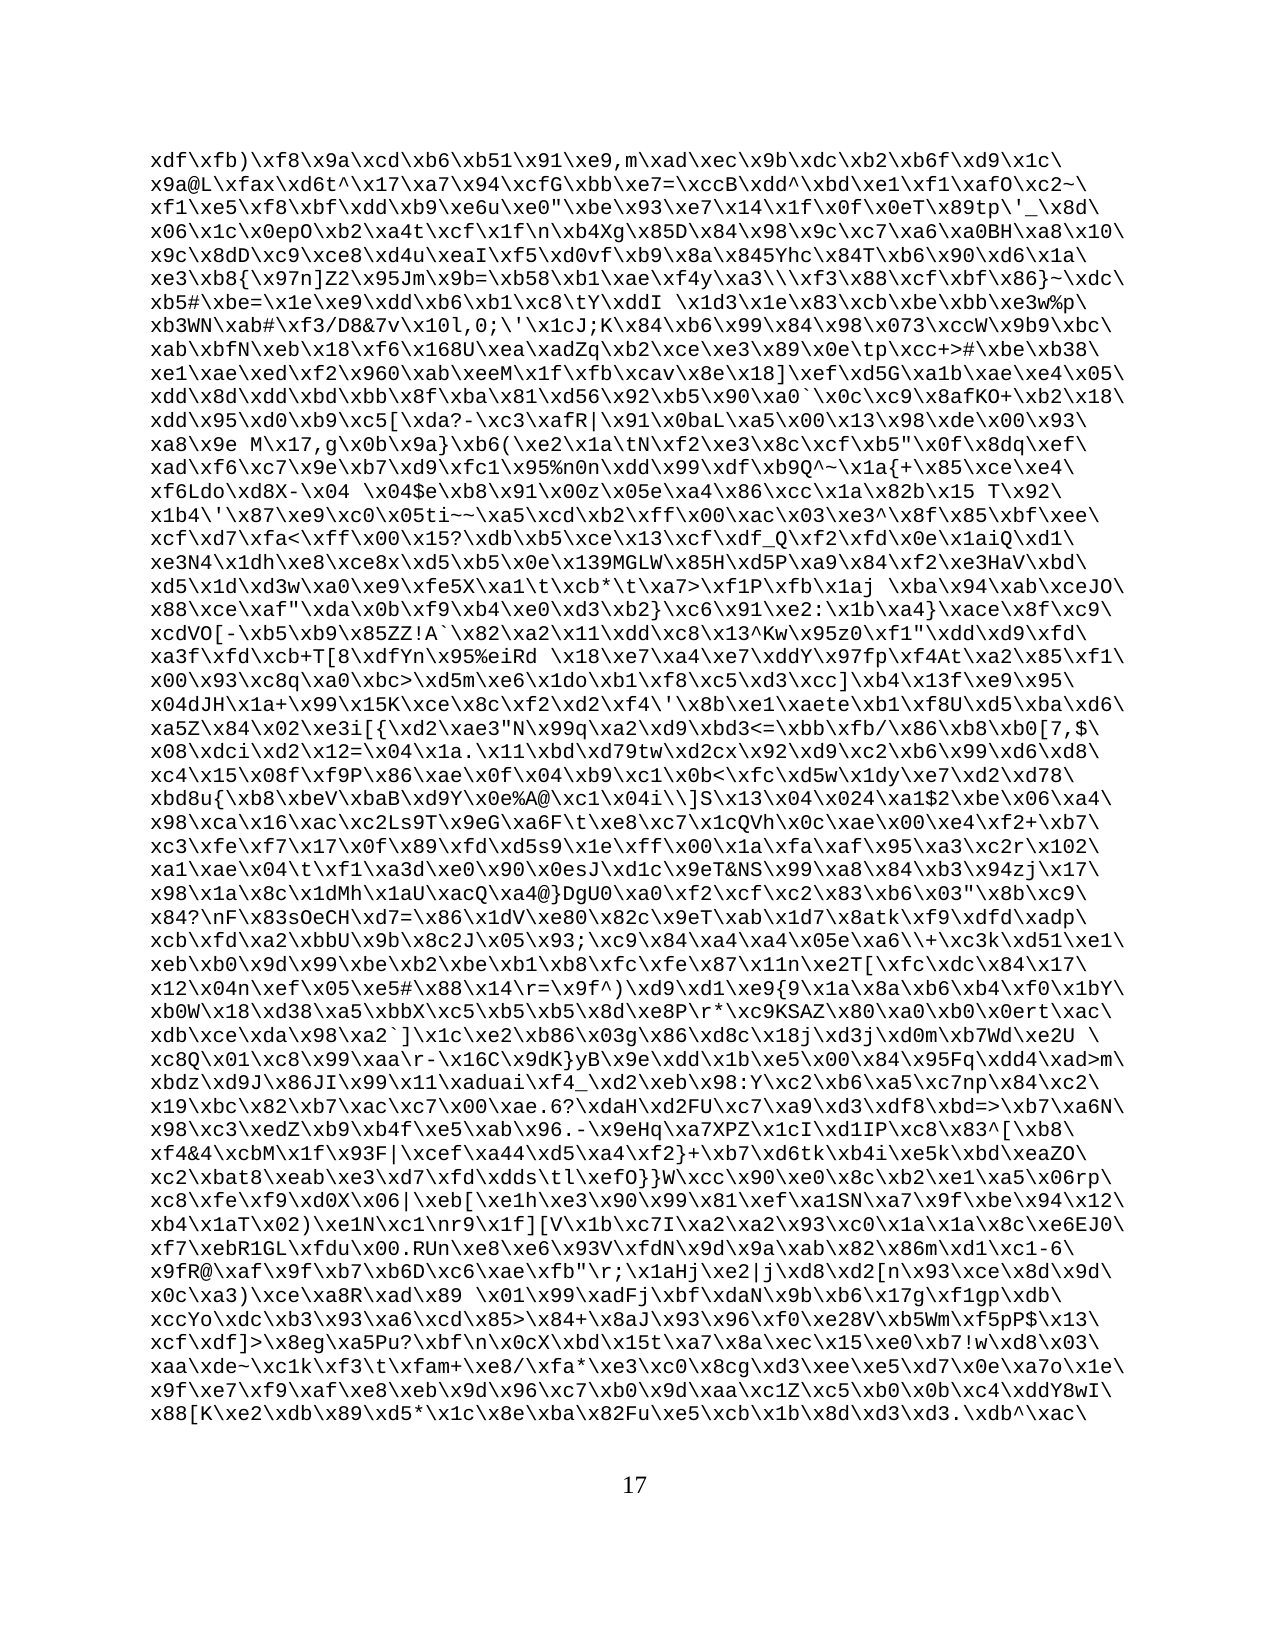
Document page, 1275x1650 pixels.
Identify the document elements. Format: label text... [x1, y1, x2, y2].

text xdf\xfb)\xf8\x9a\xcd\xb6\xb51\x91\xe9,m\xad\xec\x9b\xdc\xb2\xb6f\xd9\x1c\x9a@L\xfax\xd6t^\x17\xa7\x94\xcfG\xbb\xe7=\xccB\xdd^\xbd\xe1\xf1\xafO\xc2~\xf1\xe5\xf8\xbf\xdd\xb9\xe6u\xe0"\xbe\x93\xe7\x14\x1f\x0f\x0eT\x89tp\'_\x8d\x06\x1c\x0epO\xb2\xa4t\xcf\x1f\n\xb4Xg\x85D\x84\x98\x9c\xc7\xa6\xa0BH\xa8\x10\x9c\x8dD\xc9\xce8\xd4u\xeaI\xf5\xd0vf\xb9\x8a\x845Yhc\x84T\xb6\x90\xd6\x1a\xe3\xb8{\x97n]Z2\x95Jm\x9b=\xb58\xb1\xae\xf4y\xa3\\\xf3\x88\xcf\xbf\x86}~\xdc\xb5#\xbe=\x1e\xe9\xdd\xb6\xb1\xc8\tY\xddI \x1d3\x1e\x83\xcb\xbe\xbb\xe3w%p\xb3WN\xab#\xf3/D8&7v\x10l,0;\'\x1cJ;K\x84\xb6\x99\x84\x98\x073\xccW\x9b9\xbc\xab\xbfN\xeb\x18\xf6\x168U\xea\xadZq\xb2\xce\xe3\x89\x0e\tp\xcc+>#\xbe\xb38\xe1\xae\xed\xf2\x960\xab\xeeM\x1f\xfb\xcav\x8e\x18]\xef\xd5G\xa1b\xae\xe4\x05\xdd\x8d\xdd\xbd\xbb\x8f\xba\x81\xd56\x92\xb5\x90\xa0`\x0c\xc9\x8afKO+\xb2\x18\xdd\x95\xd0\xb9\xc5[\xda?-\xc3\xafR|\x91\x0baL\xa5\x00\x13\x98\xde\x00\x93\xa8\x9e M\x17,g\x0b\x9a}\xb6(\xe2\x1a\tN\xf2\xe3\x8c\xcf\xb5"\x0f\x8dq\xef\xad\xf6\xc7\x9e\xb7\xd9\xfc1\x95%n0n\xdd\x99\xdf\xb9Q^~\x1a{+\x85\xce\xe4\xf6Ldo\xd8X-\x04 \x04$e\xb8\x91\x00z\x05e\xa4\x86\xcc\x1a\x82b\x15 T\x92\x1b4\'\x87\xe9\xc0\x05ti~~\xa5\xcd\xb2\xff\x00\xac\x03\xe3^\x8f\x85\xbf\xee\xcf\xd7\xfa<\xff\x00\x15?\xdb\xb5\xce\x13\xcf\xdf_Q\xf2\xfd\x0e\x1aiQ\xd1\xe3N4\x1dh\xe8\xce8x\xd5\xb5\x0e\x139MGLW\x85H\xd5P\xa9\x84\xf2\xe3HaV\xbd\xd5\x1d\xd3w\xa0\xe9\xfe5X\xa1\t\xcb*\t\xa7>\xf1P\xfb\x1aj \xba\x94\xab\xceJO\x88\xce\xaf"\xda\x0b\xf9\xb4\xe0\xd3\xb2}\xc6\x91\xe2:\x1b\xa4}\xace\x8f\xc9\xcdVO[-\xb5\xb9\x85ZZ!A`\x82\xa2\x11\xdd\xc8\x13^Kw\x95z0\xf1"\xdd\xd9\xfd\xa3f\xfd\xcb+T[8\xdfYn\x95%eiRd \x18\xe7\xa4\xe7\xddY\x97fp\xf4At\xa2\x85\xf1\x00\x93\xc8q\xa0\xbc>\xd5m\xe6\x1do\xb1\xf8\xc5\xd3\xcc]\xb4\x13f\xe9\x95\x04dJH\x1a+\x99\x15K\xce\x8c\xf2\xd2\xf4\'\x8b\xe1\xaete\xb1\xf8U\xd5\xba\xd6\xa5Z\x84\x02\xe3i[{\xd2\xae3"N\x99q\xa2\xd9\xbd3<=\xbb\xfb/\x86\xb8\xb0[7,$\x08\xdci\xd2\x12=\x04\x1a.\x11\xbd\xd79tw\xd2cx\x92\xd9\xc2\xb6\x99\xd6\xd8\xc4\x15\x08f\xf9P\x86\xae\x0f\x04\xb9\xc1\x0b<\xfc\xd5w\x1dy\xe7\xd2\xd78\xbd8u{\xb8\xbeV\xbaB\xd9Y\x0e%A@\xc1\x04i\\]S\x13\x04\x024\xa1$2\xbe\x06\xa4\x98\xca\x16\xac\xc2Ls9T\x9eG\xa6F\t\xe8\xc7\x1cQVh\x0c\xae\x00\xe4\xf2+\xb7\xc3\xfe\xf7\x17\x0f\x89\xfd\xd5s9\x1e\xff\x00\x1a\xfa\xaf\x95\xa3\xc2r\x102\xa1\xae\x04\t\xf1\xa3d\xe0\x90\x0esJ\xd1c\x9eT&NS\x99\xa8\x84\xb3\x94zj\x17\x98\x1a\x8c\x1dMh\x1aU\xacQ\xa4@}DgU0\xa0\xf2\xcf\xc2\x83\xb6\x03"\x8b\xc9\x84?\nF\x83sOeCH\xd7=\x86\x1dV\xe80\x82c\x9eT\xab\x1d7\x8atk\xf9\xdfd\xadp\xcb\xfd\xa2\xbbU\x9b\x8c2J\x05\x93;\xc9\x84\xa4\xa4\x05e\xa6\\+\xc3k\xd51\xe1\xeb\xb0\x9d\x99\xbe\xb2\xbe\xb1\xb8\xfc\xfe\x87\x11n\xe2T[\xfc\xdc\x84\x17\x12\x04n\xef\x05\xe5#\x88\x14\r=\x9f^)\xd9\xd1\xe9{9\x1a\x8a\xb6\xb4\xf0\x1bY\xb0W\x18\xd38\xa5\xbbX\xc5\xb5\xb5\x8d\xe8P\r*\xc9KSAZ\x80\xa0\xb0\x0ert\xac\xdb\xce\xda\x98\xa2`]\x1c\xe2\xb86\x03g\x86\xd8c\x18j\xd3j\xd0m\xb7Wd\xe2U \xc8Q\x01\xc8\x99\xaa\r-\x16C\x9dK}yB\x9e\xdd\x1b\xe5\x00\x84\x95Fq\xdd4\xad>m\xbdz\xd9J\x86JI\x99\x11\xaduai\xf4_\xd2\xeb\x98:Y\xc2\xb6\xa5\xc7np\x84\xc2\x19\xbc\x82\xb7\xac\xc7\x00\xae.6?\xdaH\xd2FU\xc7\xa9\xd3\xdf8\xbd=>\xb7\xa6N\x98\xc3\xedZ\xb9\xb4f\xe5\xab\x96.-\x9eHq\xa7XPZ\x1cI\xd1IP\xc8\x83^[\xb8\xf4&4\xcbM\x1f\x93F|\xcef\xa44\xd5\xa4\xf2}+\xb7\xd6tk\xb4i\xe5k\xbd\xeaZO\xc2\xbat8\xeab\xe3\xd7\xfd\xdds\tl\xefO}}W\xcc\x90\xe0\x8c\xb2\xe1\xa5\x06rp\xc8\xfe\xf9\xd0X\x06|\xeb[\xe1h\xe3\x90\x99\x81\xef\xa1SN\xa7\x9f\xbe\x94\x12\xb4\x1aT\x02)\xe1N\xc1\nr9\x1f][V\x1b\xc7I\xa2\xa2\x93\xc0\x1a\x1a\x8c\xe6EJ0\xf7\xebR1GL\xfdu\x00.RUn\xe8\xe6\x93V\xfdN\x9d\x9a\xab\x82\x86m\xd1\xc1-6\x9fR@\xaf\x9f\xb7\xb6D\xc6\xae\xfb"\r;\x1aHj\xe2|j\xd8\xd2[n\x93\xce\x8d\x9d\x0c\xa3)\xce\xa8R\xad\x89 \x01\x99\xadFj\xbf\xdaN\x9b\xb6\x17g\xf1gp\xdb\xccYo\xdc\xb3\x93\xa6\xcd\x85>\x84+\x8aJ\x93\x96\xf0\xe28V\xb5Wm\xf5pP$\x13\xcf\xdf]>\x8eg\xa5Pu?\xbf\n\x0cX\xbd\x15t\xa7\x8a\xec\x15\xe0\xb7!w\xd8\x03\xaa\xde~\xc1k\xf3\t\xfam+\xe8/\xfa*\xe3\xc0\x8cg\xd3\xee\xe5\xd7\x0e\xa7o\x1e\x9f\xe7\xf9\xaf\xe8\xeb\x9d\x96\xc7\xb0\x9d\xaa\xc1Z\xc5\xb0\x0b\xc4\xddY8wI\x88[K\xe2\xdb\x89\xd5*\x1c\x8e\xba\x82Fu\xe5\xcb\x1b\x8d\xd3\xd3.\xdb^\xac\ [150, 150, 1125, 1427]
